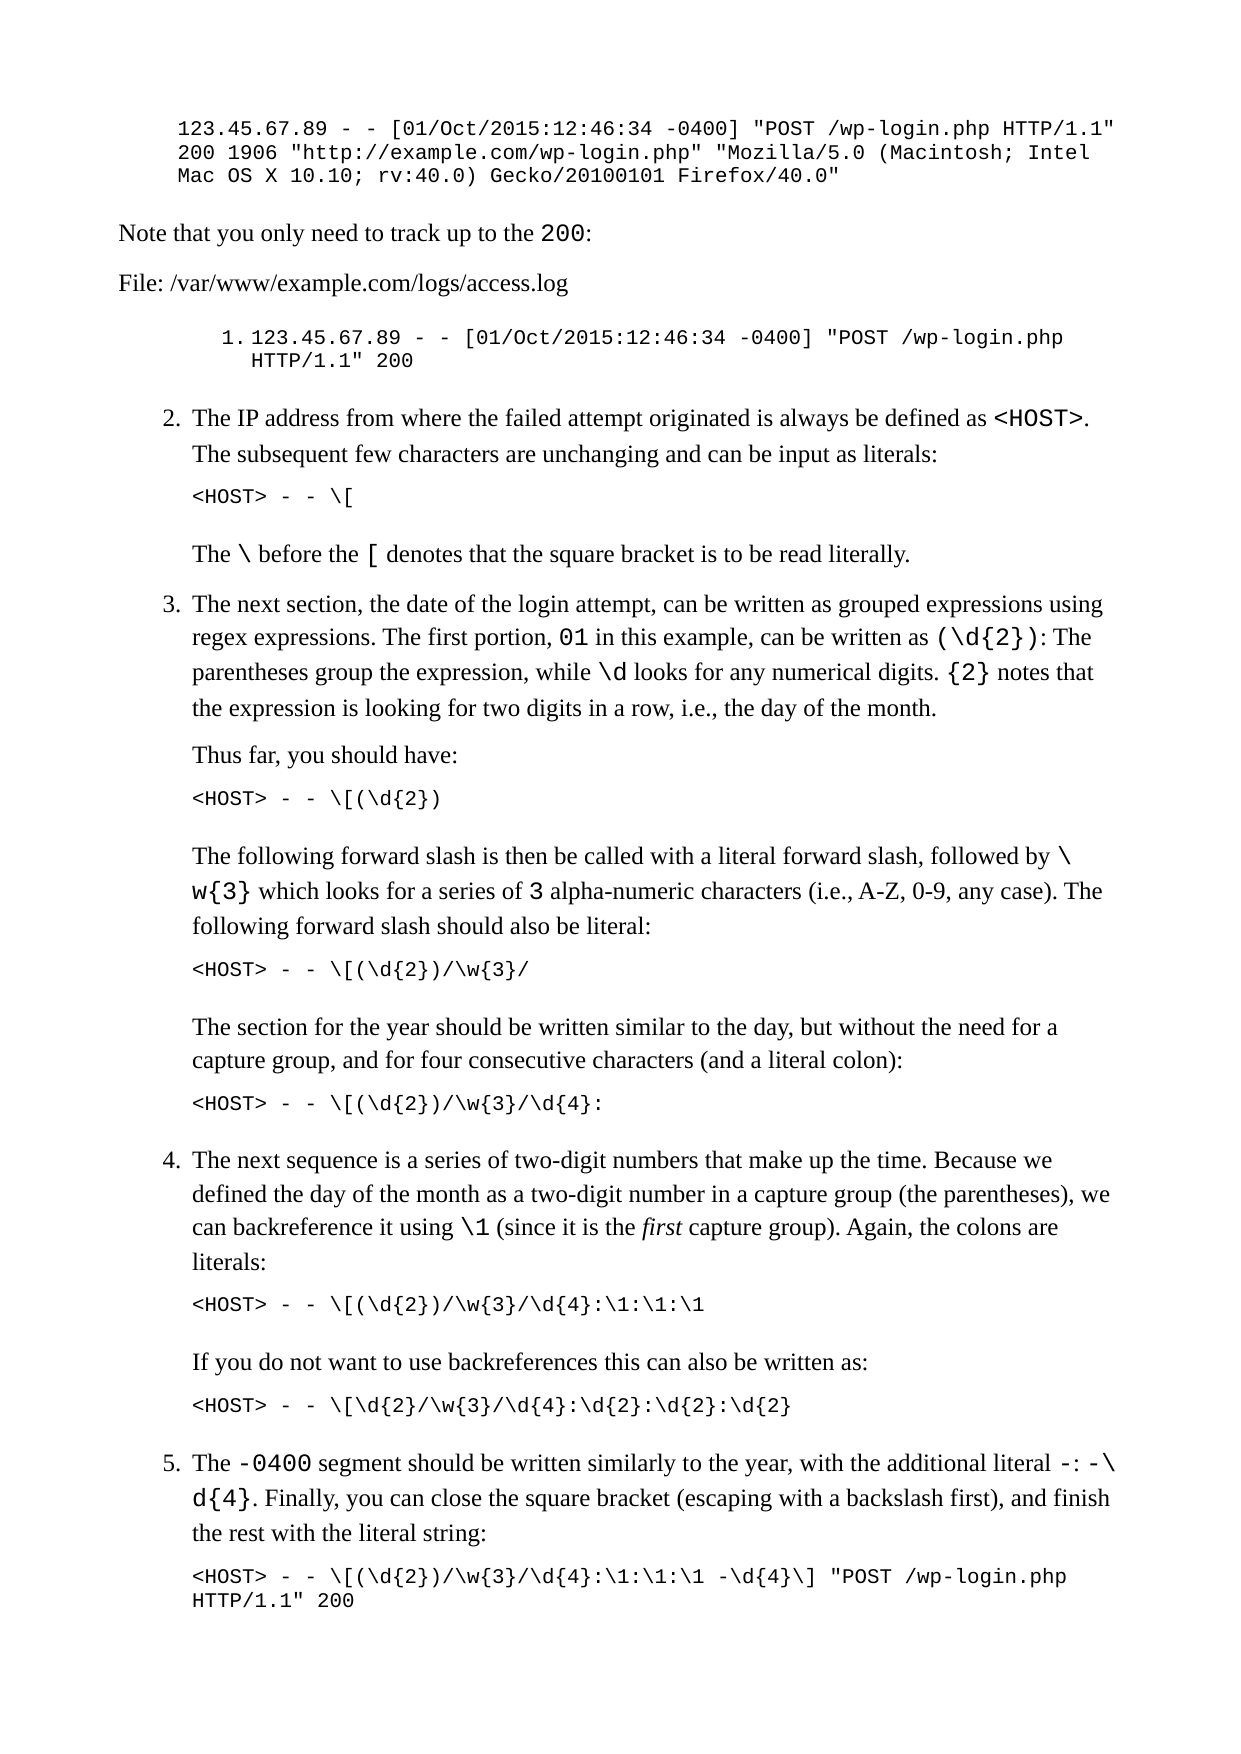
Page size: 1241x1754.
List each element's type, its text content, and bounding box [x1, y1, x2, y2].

list The section for the year should be written similar to the day, but without the need for a capture group, and for four consecutive characters (and a literal colon): [162, 1012, 1122, 1074]
text Note that you only need to track up to the 200: [118, 218, 1122, 249]
list The IP address from where the failed attempt originated is always be defined as <HOST>. The subsequent few characters are unchanging and can be input as literals: [162, 403, 1122, 467]
list <HOST> - - \[(\d{2})/\w{3}/\d{4}: [162, 1092, 1122, 1116]
list <HOST> - - \[\d{2}/\w{3}/\d{4}:\d{2}:\d{2}:\d{2} [162, 1395, 1122, 1419]
subtitle File: /var/www/example.com/logs/access.log [118, 268, 1122, 297]
list The next sequence is a series of two-digit numbers that make up the time. Because we defined the day of the month as a two-digit number in a capture group (the parentheses), we can backreference it using \1 (since it is the first capture group). Again, the colons are literals: [162, 1146, 1122, 1276]
list Thus far, you should have: [162, 740, 1122, 769]
list <HOST> - - \[(\d{2})/\w{3}/ [162, 959, 1122, 982]
list 123.45.67.89 - - [01/Oct/2015:12:46:34 -0400] "POST /wp-login.php HTTP/1.1" 200 [221, 327, 1122, 374]
list <HOST> - - \[(\d{2})/\w{3}/\d{4}:\1:\1:\1 [162, 1294, 1122, 1318]
list If you do not want to use backreferences this can also be written as: [162, 1347, 1122, 1376]
list The next section, the date of the login attempt, can be written as grouped expressions using regex expressions. The first portion, 01 in this example, can be written as (\d{2}): The parentheses group the expression, while \d looks for any numerical digits. {2} notes that the expression is looking for two digits in a row, i.e., the day of the month. [162, 589, 1122, 721]
list <HOST> - - \[(\d{2}) [162, 788, 1122, 811]
list The following forward slash is then be called with a literal forward slash, followed by \w{3} which looks for a series of 3 alpha-numeric characters (i.e., A-Z, 0-9, any case). The following forward slash should also be literal: [162, 841, 1122, 940]
list The \ before the [ denotes that the square bracket is to be read literally. [162, 539, 1122, 570]
text 123.45.67.89 - - [01/Oct/2015:12:46:34 -0400] "POST /wp-login.php HTTP/1.1" 200 1906 "http://example.com/wp-login.php" "Mozilla/5.0 (Macintosh; Intel Mac OS X 10.10; rv:40.0) Gecko/20100101 Firefox/40.0" [177, 118, 1122, 189]
list The -0400 segment should be written similarly to the year, with the additional literal -: -\d{4}. Finally, you can close the square bracket (escaping with a backslash first), and finish the rest with the literal string: [162, 1448, 1122, 1547]
list <HOST> - - \[ [162, 486, 1122, 510]
list <HOST> - - \[(\d{2})/\w{3}/\d{4}:\1:\1:\1 -\d{4}\] "POST /wp-login.php HTTP/1.1" 200 [162, 1566, 1122, 1613]
